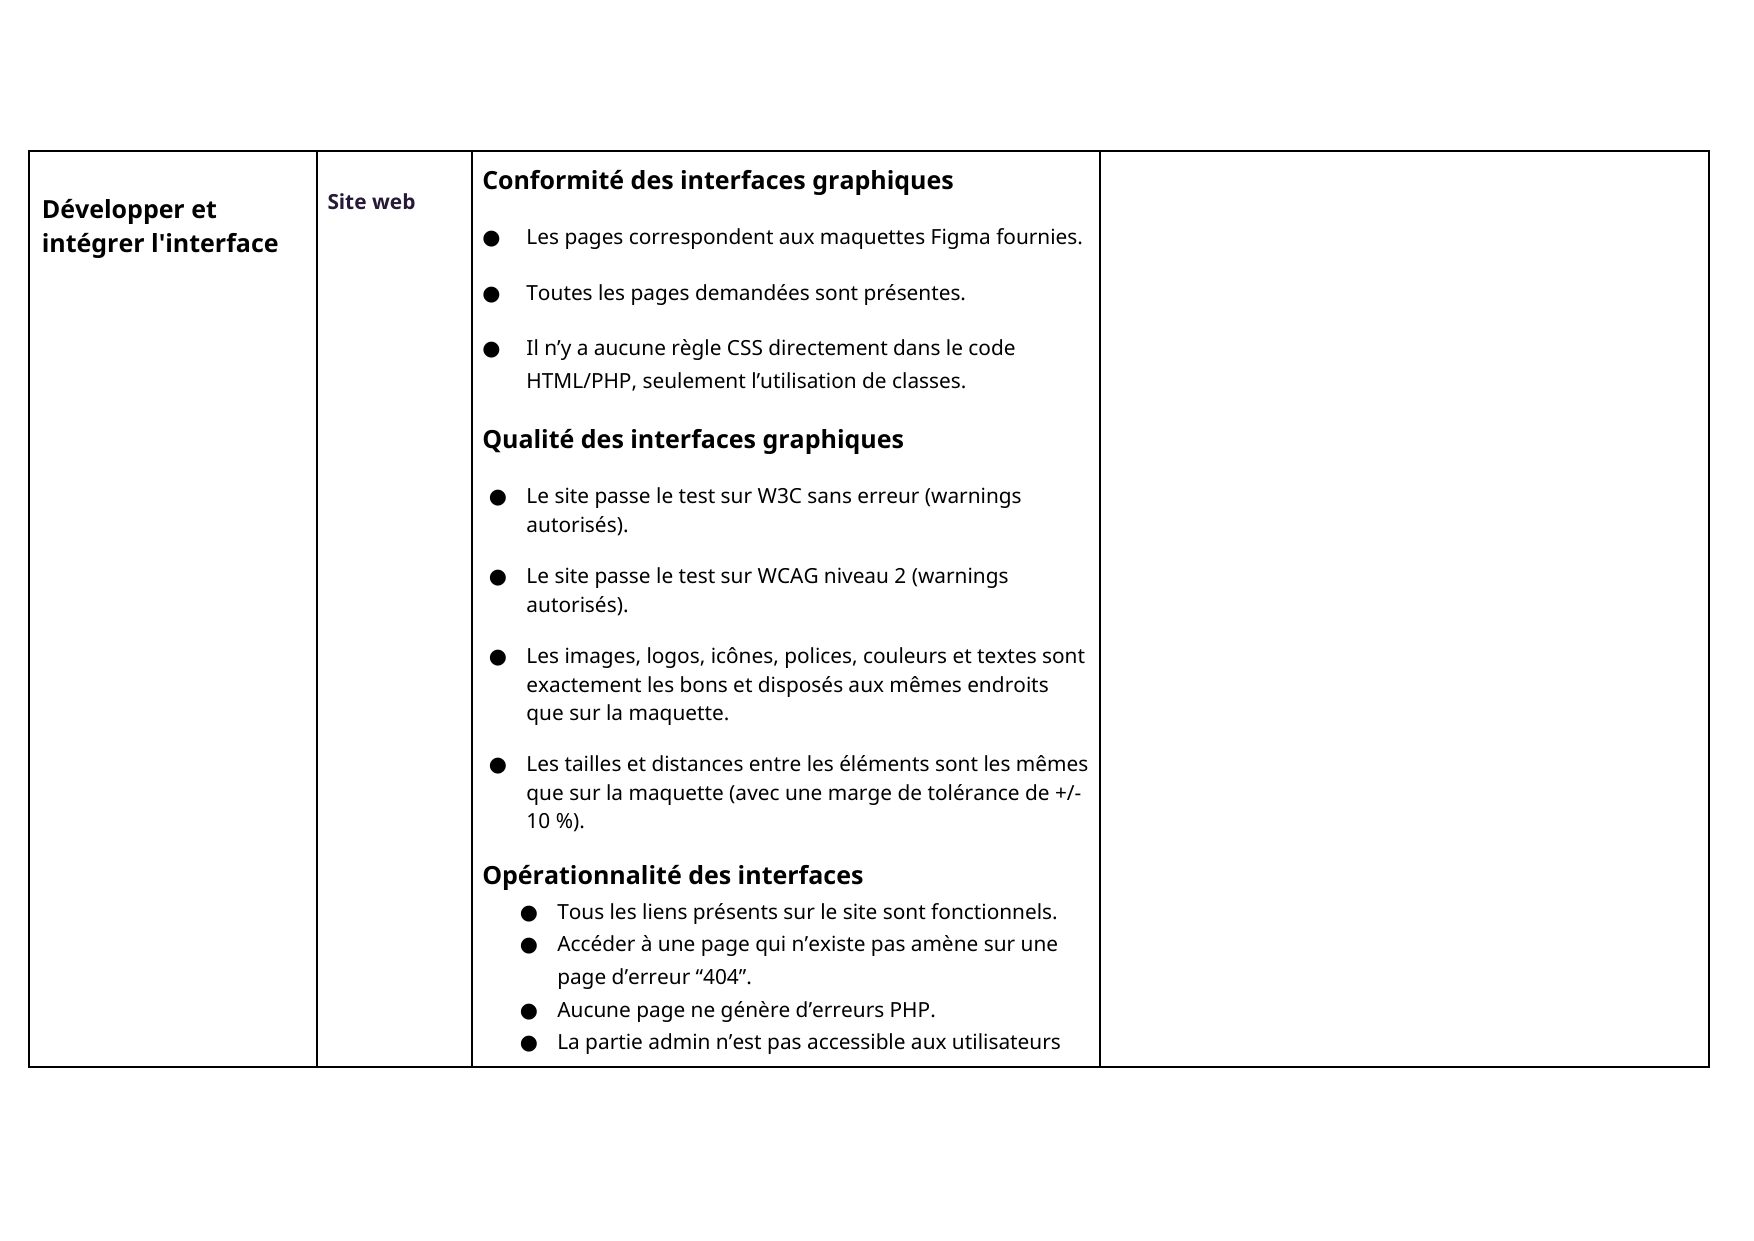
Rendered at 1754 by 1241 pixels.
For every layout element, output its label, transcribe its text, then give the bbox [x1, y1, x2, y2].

table_cell Développer et intégrer l'interface [30, 152, 316, 1066]
table_cell [1101, 152, 1708, 1066]
table_cell Conformité des interfaces graphiques Les pages correspondent aux maquettes Figma fournies. Toutes les pages demandées sont présentes. Il n’y a aucune règle CSS directement dans le code HTML/PHP, seulement l’utilisation de classes. Qualité des interfaces graphiques Le site passe le test sur W3C sans erreur (warnings autorisés). Le site passe le test sur WCAG niveau 2 (warnings autorisés). Les images, logos, icônes, polices, couleurs et textes sont exactement les bons et disposés aux mêmes endroits que sur la maquette. Les tailles et distances entre les éléments sont les mêmes que sur la maquette (avec une marge de tolérance de +/-10 %). Opérationnalité des interfaces Tous les liens présents sur le site sont fonctionnels. Accéder à une page qui n’existe pas amène sur une page d’erreur “404”. Aucune page ne génère d’erreurs PHP. La partie admin n’est pas accessible aux utilisateurs [473, 152, 1099, 1066]
table_cell Site web [318, 152, 471, 1066]
